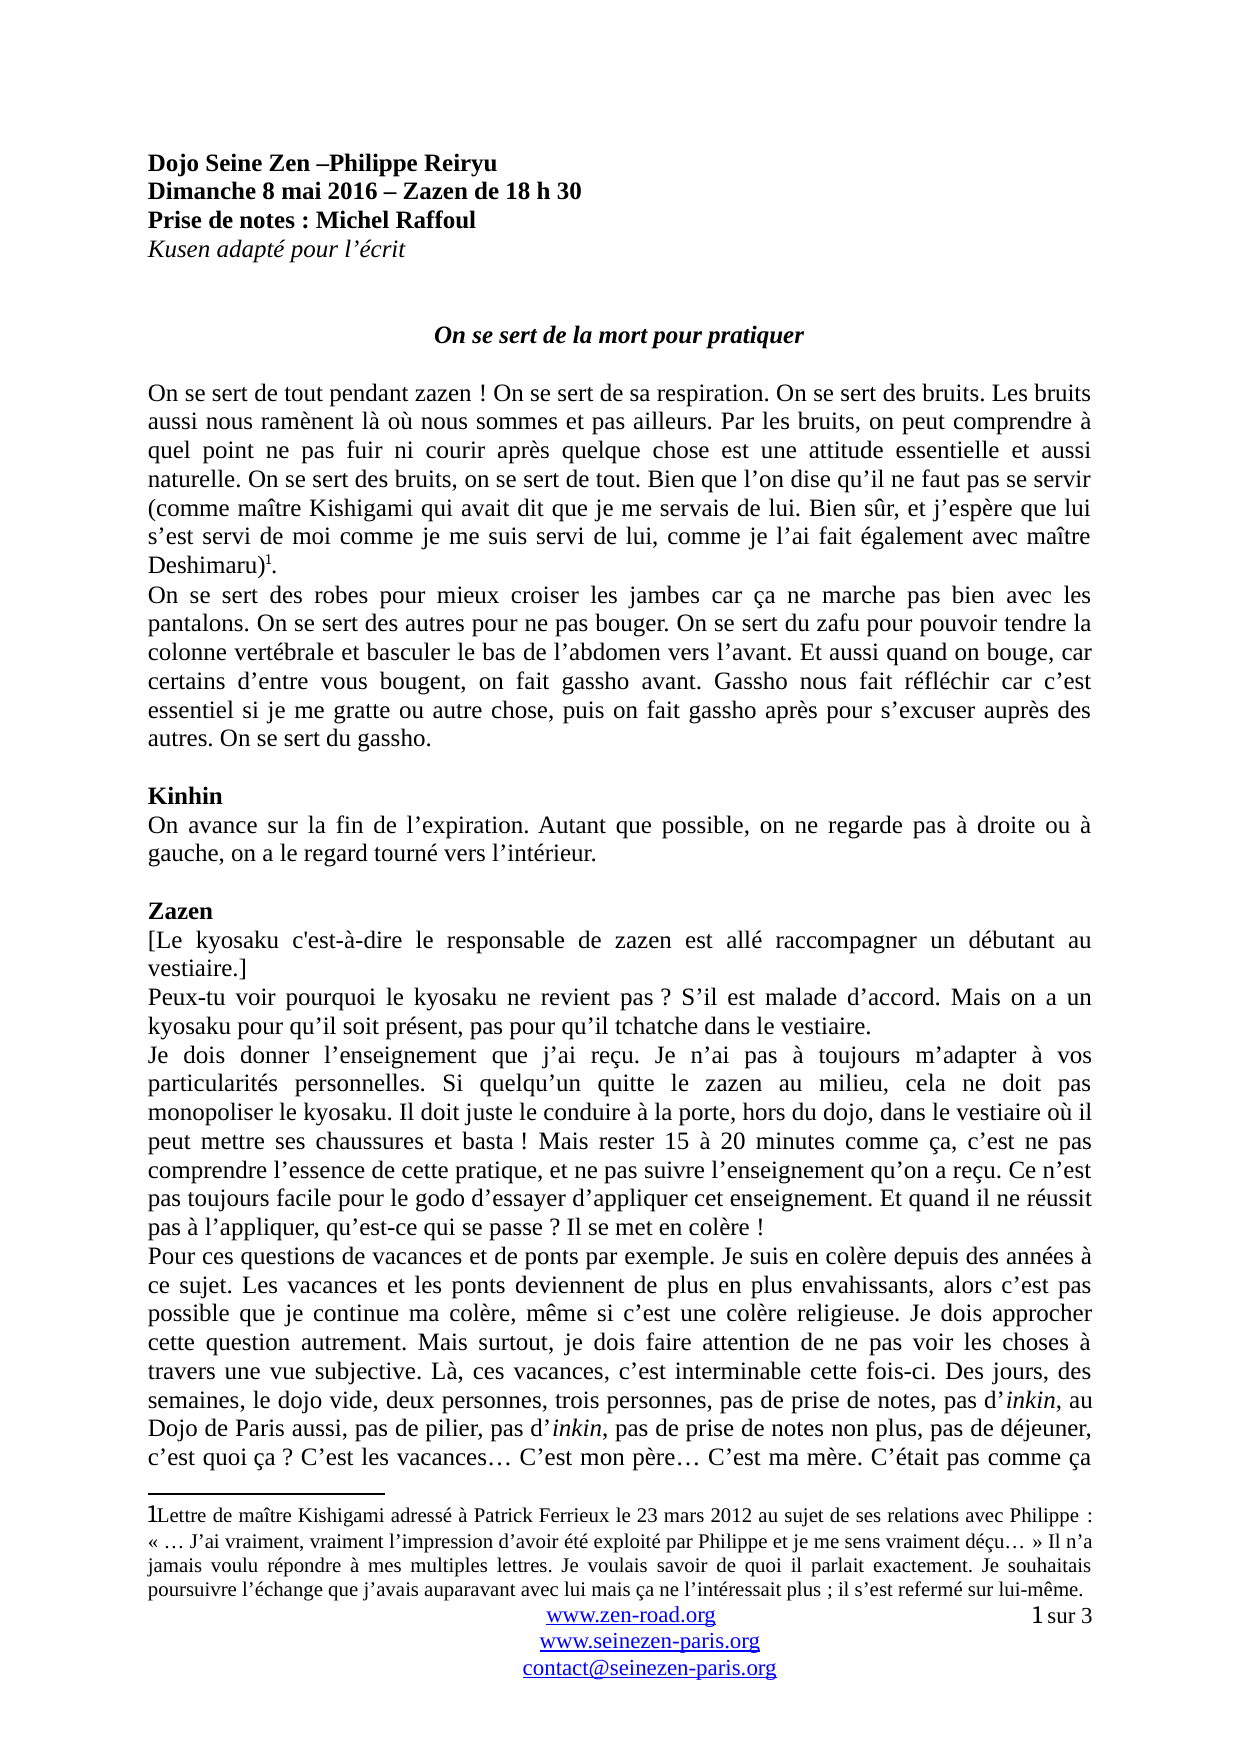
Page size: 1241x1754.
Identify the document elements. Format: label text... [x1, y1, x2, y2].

text Dojo Seine Zen –Philippe Reiryu [148, 148, 1093, 176]
text Kinhin [148, 781, 1093, 810]
text On se sert des robes pour mieux croiser les jambes car ça ne marche pas bien avec les pantalons. On se sert des autres pour ne pas bouger. On se sert du zafu pour pouvoir tendre la colonne vertébrale et basculer le bas de l’abdomen vers l’avant. Et aussi quand on bouge, car certains d’entre vous bougent, on fait gassho avant. Gassho nous fait réfléchir car c’est essentiel si je me gratte ou autre chose, puis on fait gassho après pour s’excuser auprès des autres. On se sert du gassho. [148, 580, 1093, 752]
text Prise de notes : Michel Raffoul [148, 205, 1093, 234]
text Lettre de maître Kishigami adressé à Patrick Ferrieux le 23 mars 2012 au sujet de ses relations avec Philippe : « … J’ai vraiment, vraiment l’impression d’avoir été exploité par Philippe et je me sens vraiment déçu… » Il n’a jamais voulu répondre à mes multiples lettres. Je voulais savoir de quoi il parlait exactement. Je souhaitais poursuivre l’échange que j’avais auparavant avec lui mais ça ne l’intéressait plus ; il s’est refermé sur lui-même. [148, 1500, 1093, 1601]
text On avance sur la fin de l’expiration. Autant que possible, on ne regarde pas à droite ou à gauche, on a le regard tourné vers l’intérieur. [148, 810, 1093, 867]
text Je dois donner l’enseignement que j’ai reçu. Je n’ai pas à toujours m’adapter à vos particularités personnelles. Si quelqu’un quitte le zazen au milieu, cela ne doit pas monopoliser le kyosaku. Il doit juste le conduire à la porte, hors du dojo, dans le vestiaire où il peut mettre ses chaussures et basta ! Mais rester 15 à 20 minutes comme ça, c’est ne pas comprendre l’essence de cette pratique, et ne pas suivre l’enseignement qu’on a reçu. Ce n’est pas toujours facile pour le godo d’essayer d’appliquer cet enseignement. Et quand il ne réussit pas à l’appliquer, qu’est-ce qui se passe ? Il se met en colère ! [148, 1040, 1093, 1241]
text On se sert de la mort pour pratiquer [148, 320, 1093, 349]
text Peux-tu voir pourquoi le kyosaku ne revient pas ? S’il est malade d’accord. Mais on a un kyosaku pour qu’il soit présent, pas pour qu’il tchatche dans le vestiaire. [148, 982, 1093, 1040]
text On se sert de tout pendant zazen ! On se sert de sa respiration. On se sert des bruits. Les bruits aussi nous ramènent là où nous sommes et pas ailleurs. Par les bruits, on peut comprendre à quel point ne pas fuir ni courir après quelque chose est une attitude essentielle et aussi naturelle. On se sert des bruits, on se sert de tout. Bien que l’on dise qu’il ne faut pas se servir (comme maître Kishigami qui avait dit que je me servais de lui. Bien sûr, et j’espère que lui s’est servi de moi comme je me suis servi de lui, comme je l’ai fait également avec maître Deshimaru). [148, 378, 1093, 580]
text [Le kyosaku c'est-à-dire le responsable de zazen est allé raccompagner un débutant au vestiaire.] [148, 925, 1093, 982]
text Kusen adapté pour l’écrit [148, 234, 1093, 263]
text Pour ces questions de vacances et de ponts par exemple. Je suis en colère depuis des années à ce sujet. Les vacances et les ponts deviennent de plus en plus envahissants, alors c’est pas possible que je continue ma colère, même si c’est une colère religieuse. Je dois approcher cette question autrement. Mais surtout, je dois faire attention de ne pas voir les choses à travers une vue subjective. Là, ces vacances, c’est interminable cette fois-ci. Des jours, des semaines, le dojo vide, deux personnes, trois personnes, pas de prise de notes, pas d’inkin, au Dojo de Paris aussi, pas de pilier, pas d’inkin, pas de prise de notes non plus, pas de déjeuner, c’est quoi ça ? C’est les vacances… C’est mon père… C’est ma mère. C’était pas comme ça [148, 1241, 1093, 1471]
text Zazen [148, 896, 1093, 925]
text Dimanche 8 mai 2016 – Zazen de 18 h 30 [148, 176, 1093, 205]
